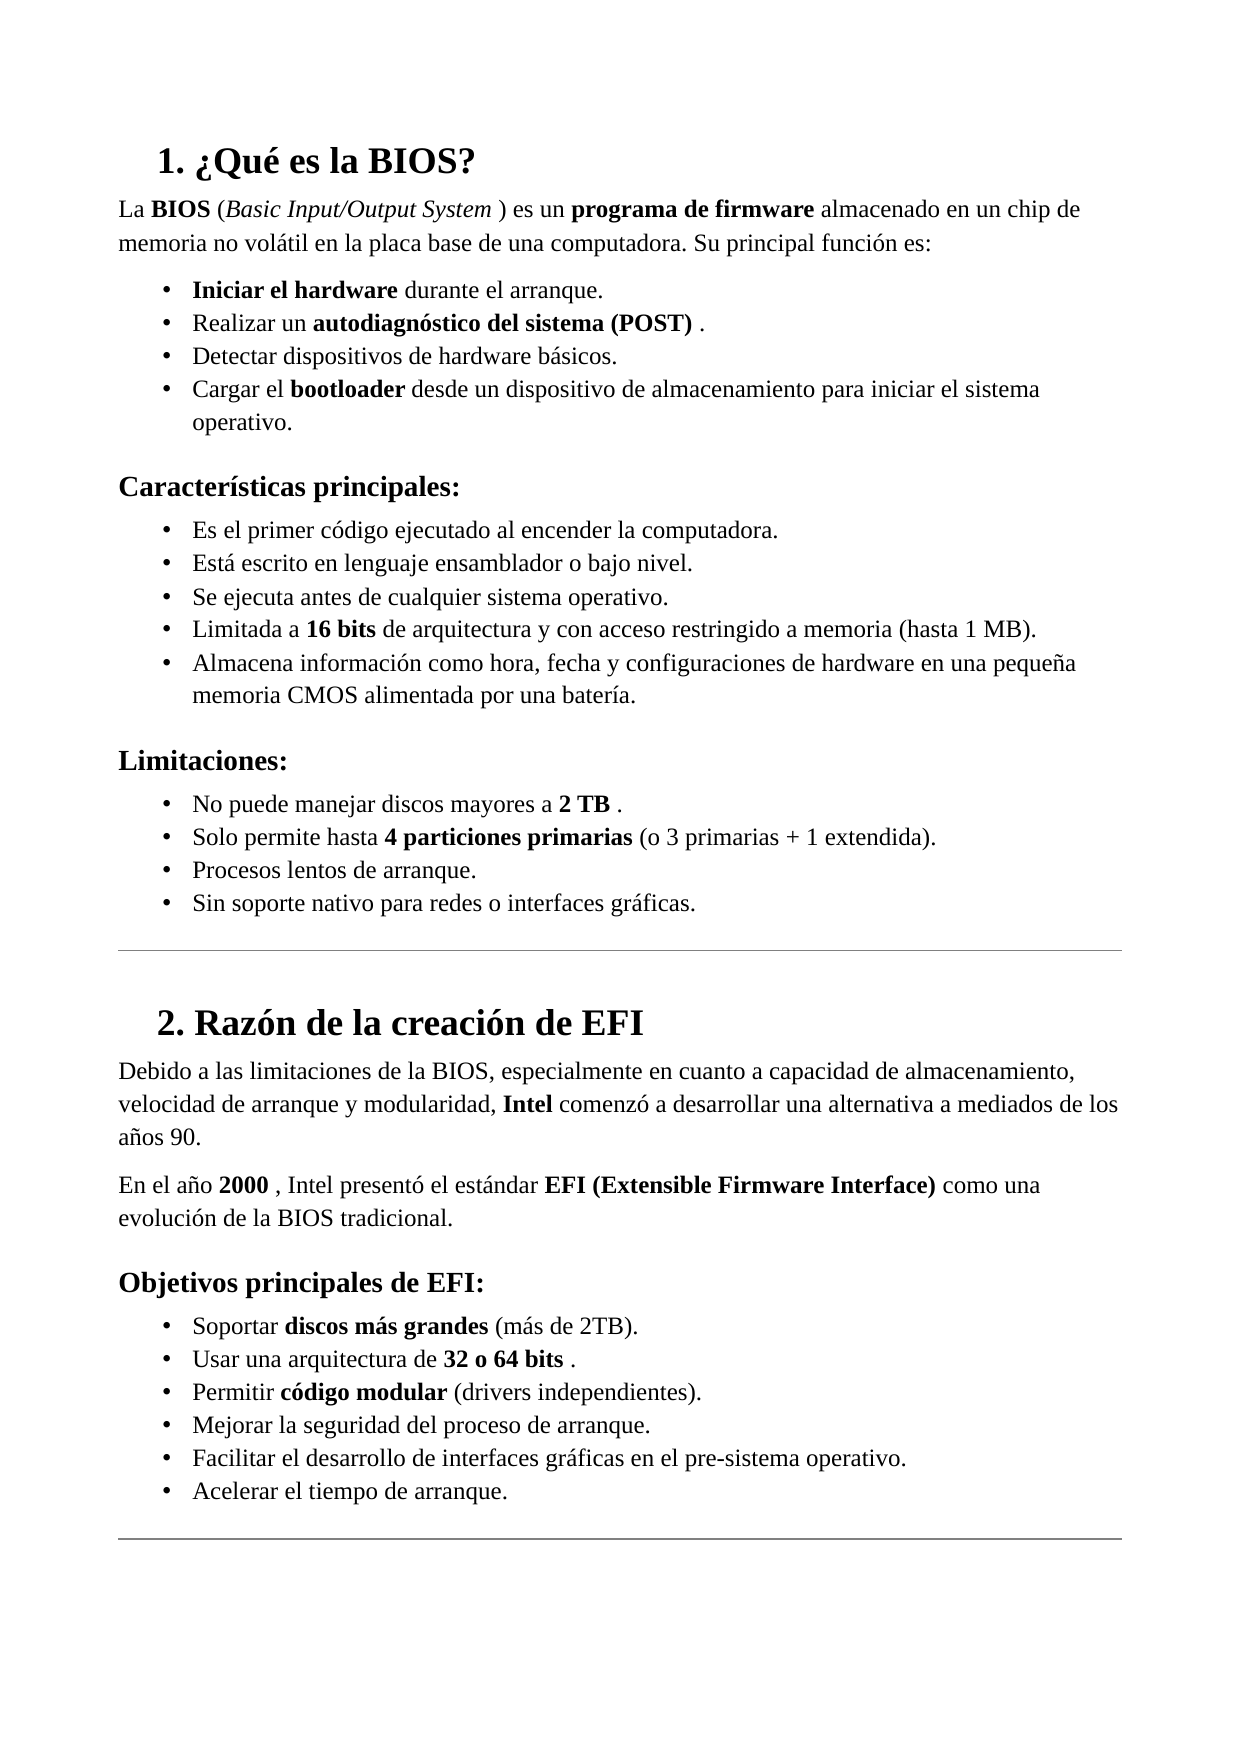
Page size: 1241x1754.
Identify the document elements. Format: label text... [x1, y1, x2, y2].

list Almacena información como hora, fecha y configuraciones de hardware en una pequeña memoria CMOS alimentada por una batería. [162, 648, 1122, 709]
list Permitir código modular (drivers independientes). [162, 1377, 1122, 1406]
subtitle Objetivos principales de EFI: [118, 1265, 1122, 1299]
list Iniciar el hardware durante el arranque. [162, 275, 1122, 304]
list Procesos lentos de arranque. [162, 855, 1122, 884]
list Se ejecuta antes de cualquier sistema operativo. [162, 582, 1122, 610]
subtitle 🚀 2. Razón de la creación de EFI [118, 1001, 1122, 1044]
list Acelerar el tiempo de arranque. [162, 1476, 1122, 1505]
list Realizar un autodiagnóstico del sistema (POST) . [162, 308, 1122, 337]
list Limitada a 16 bits de arquitectura y con acceso restringido a memoria (hasta 1 MB). [162, 614, 1122, 643]
list Detectar dispositivos de hardware básicos. [162, 341, 1122, 370]
subtitle Limitaciones: [118, 743, 1122, 776]
list Soportar discos más grandes (más de 2TB). [162, 1311, 1122, 1340]
text La BIOS (Basic Input/Output System ) es un programa de firmware almacenado en un chip de memoria no volátil en la placa base de una computadora. Su principal función es: [118, 194, 1122, 256]
text Debido a las limitaciones de la BIOS, especialmente en cuanto a capacidad de almacenamiento, velocidad de arranque y modularidad, Intel comenzó a desarrollar una alternativa a mediados de los años 90. [118, 1056, 1122, 1151]
list Está escrito en lenguaje ensamblador o bajo nivel. [162, 548, 1122, 577]
subtitle Características principales: [118, 469, 1122, 503]
list Cargar el bootloader desde un dispositivo de almacenamiento para iniciar el sistema operativo. [162, 374, 1122, 436]
list Sin soporte nativo para redes o interfaces gráficas. [162, 888, 1122, 917]
list Mejorar la seguridad del proceso de arranque. [162, 1410, 1122, 1439]
list Facilitar el desarrollo de interfaces gráficas en el pre-sistema operativo. [162, 1443, 1122, 1472]
text En el año 2000 , Intel presentó el estándar EFI (Extensible Firmware Interface) como una evolución de la BIOS tradicional. [118, 1170, 1122, 1232]
subtitle 🔧 1. ¿Qué es la BIOS? [118, 139, 1122, 182]
list Usar una arquitectura de 32 o 64 bits . [162, 1344, 1122, 1373]
list Solo permite hasta 4 particiones primarias (o 3 primarias + 1 extendida). [162, 822, 1122, 851]
list No puede manejar discos mayores a 2 TB . [162, 789, 1122, 818]
list Es el primer código ejecutado al encender la computadora. [162, 516, 1122, 544]
